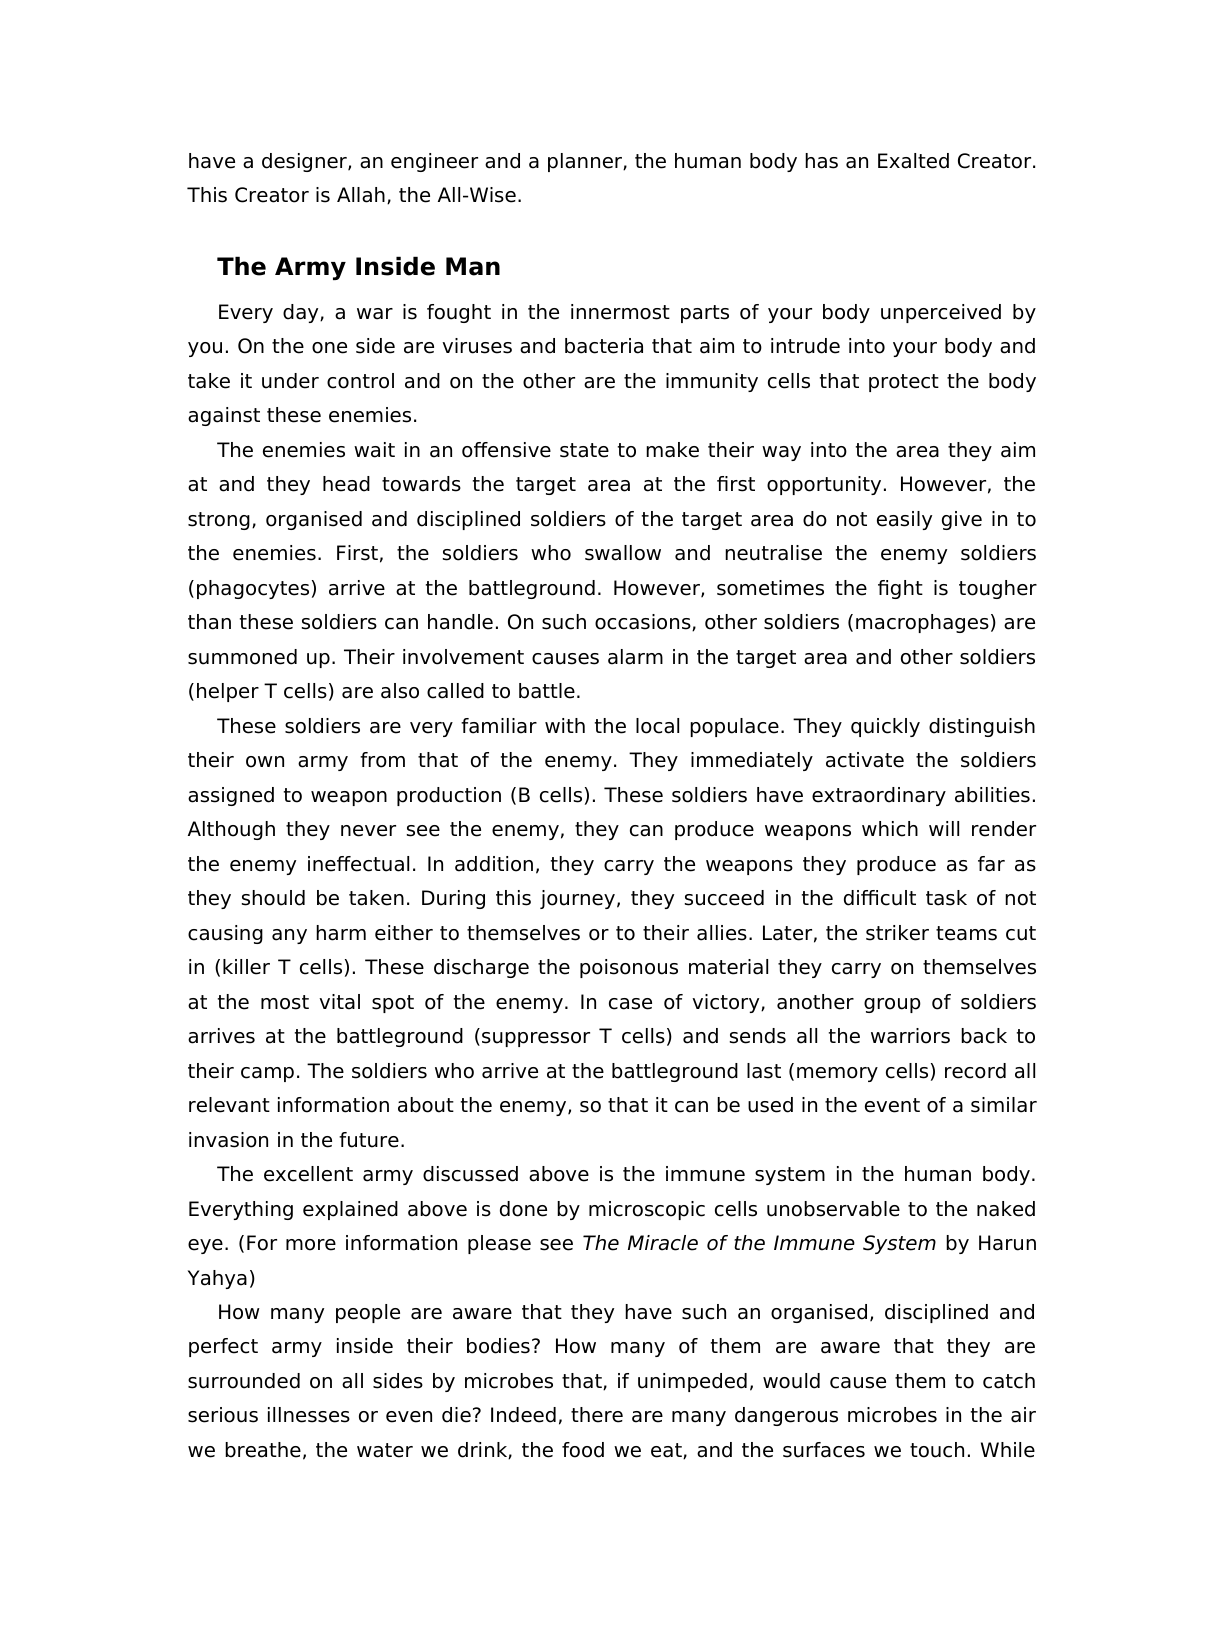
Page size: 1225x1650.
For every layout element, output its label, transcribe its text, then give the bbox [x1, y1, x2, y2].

text have a designer, an engineer and a planner, the human body has an Exalted Creator. This Creator is Allah, the All-Wise. [187, 150, 1037, 207]
text The Army Inside Man [217, 253, 1037, 281]
text How many people are aware that they have such an organised, disciplined and perfect army inside their bodies? How many of them are aware that they are surrounded on all sides by microbes that, if unimpeded, would cause them to catch serious illnesses or even die? Indeed, there are many dangerous microbes in the air we breathe, the water we drink, the food we eat, and the surfaces we touch. While [187, 1301, 1037, 1462]
text These soldiers are very familiar with the local populace. They quickly distinguish their own army from that of the enemy. They immediately activate the soldiers assigned to weapon production (B cells). These soldiers have extraordinary abilities. Although they never see the enemy, they can produce weapons which will render the enemy ineffectual. In addition, they carry the weapons they produce as far as they should be taken. During this journey, they succeed in the difficult task of not causing any harm either to themselves or to their allies. Later, the striker teams cut in (killer T cells). These discharge the poisonous material they carry on themselves at the most vital spot of the enemy. In case of victory, another group of soldiers arrives at the battleground (suppressor T cells) and sends all the warriors back to their camp. The soldiers who arrive at the battleground last (memory cells) record all relevant information about the enemy, so that it can be used in the event of a similar invasion in the future. [187, 715, 1037, 1152]
text The enemies wait in an offensive state to make their way into the area they aim at and they head towards the target area at the first opportunity. However, the strong, organised and disciplined soldiers of the target area do not easily give in to the enemies. First, the soldiers who swallow and neutralise the enemy soldiers (phagocytes) arrive at the battleground. However, sometimes the fight is tougher than these soldiers can handle. On such occasions, other soldiers (macrophages) are summoned up. Their involvement causes alarm in the target area and other soldiers (helper T cells) are also called to battle. [187, 439, 1037, 703]
text The excellent army discussed above is the immune system in the human body. Everything explained above is done by microscopic cells unobservable to the naked eye. (For more information please see The Miracle of the Immune System by Harun Yahya) [187, 1163, 1037, 1289]
text Every day, a war is fought in the innermost parts of your body unperceived by you. On the one side are viruses and bacteria that aim to intrude into your body and take it under control and on the other are the immunity cells that protect the body against these enemies. [187, 301, 1037, 428]
